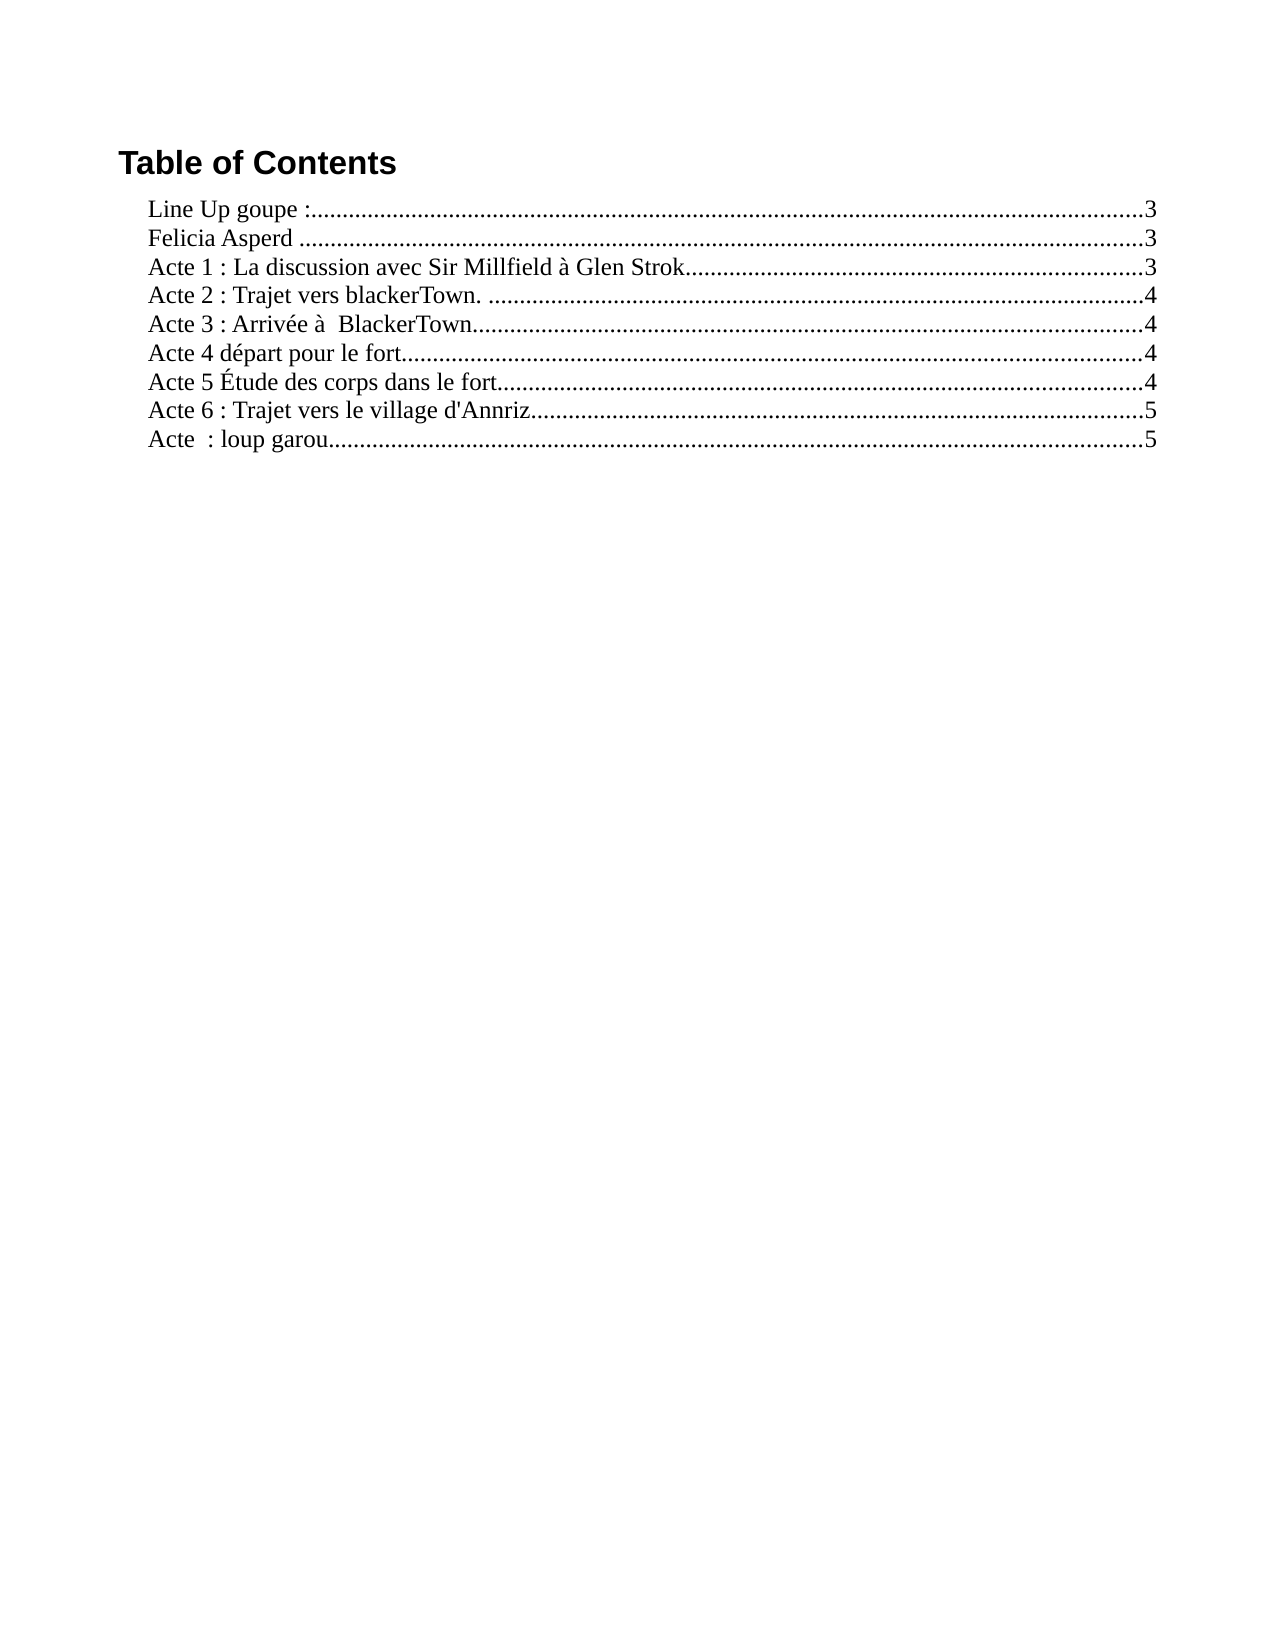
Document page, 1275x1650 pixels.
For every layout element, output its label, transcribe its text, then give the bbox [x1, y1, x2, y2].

text Acte 3 : Arrivée à BlackerTown 4 [148, 309, 1157, 338]
text Felicia Asperd 3 [148, 223, 1157, 252]
text Acte 1 : La discussion avec Sir Millfield à Glen Strok 3 [148, 252, 1157, 280]
text Acte 4 départ pour le fort 4 [148, 338, 1157, 367]
text Acte 2 : Trajet vers blackerTown. 4 [148, 280, 1157, 309]
text Acte 5 Étude des corps dans le fort. 4 [148, 367, 1157, 395]
subtitle Table of Contents [118, 143, 1157, 182]
text Line Up goupe : 3 [148, 194, 1157, 223]
text Acte : loup garou. 5 [148, 424, 1157, 453]
text Acte 6 : Trajet vers le village d'Annriz 5 [148, 395, 1157, 424]
